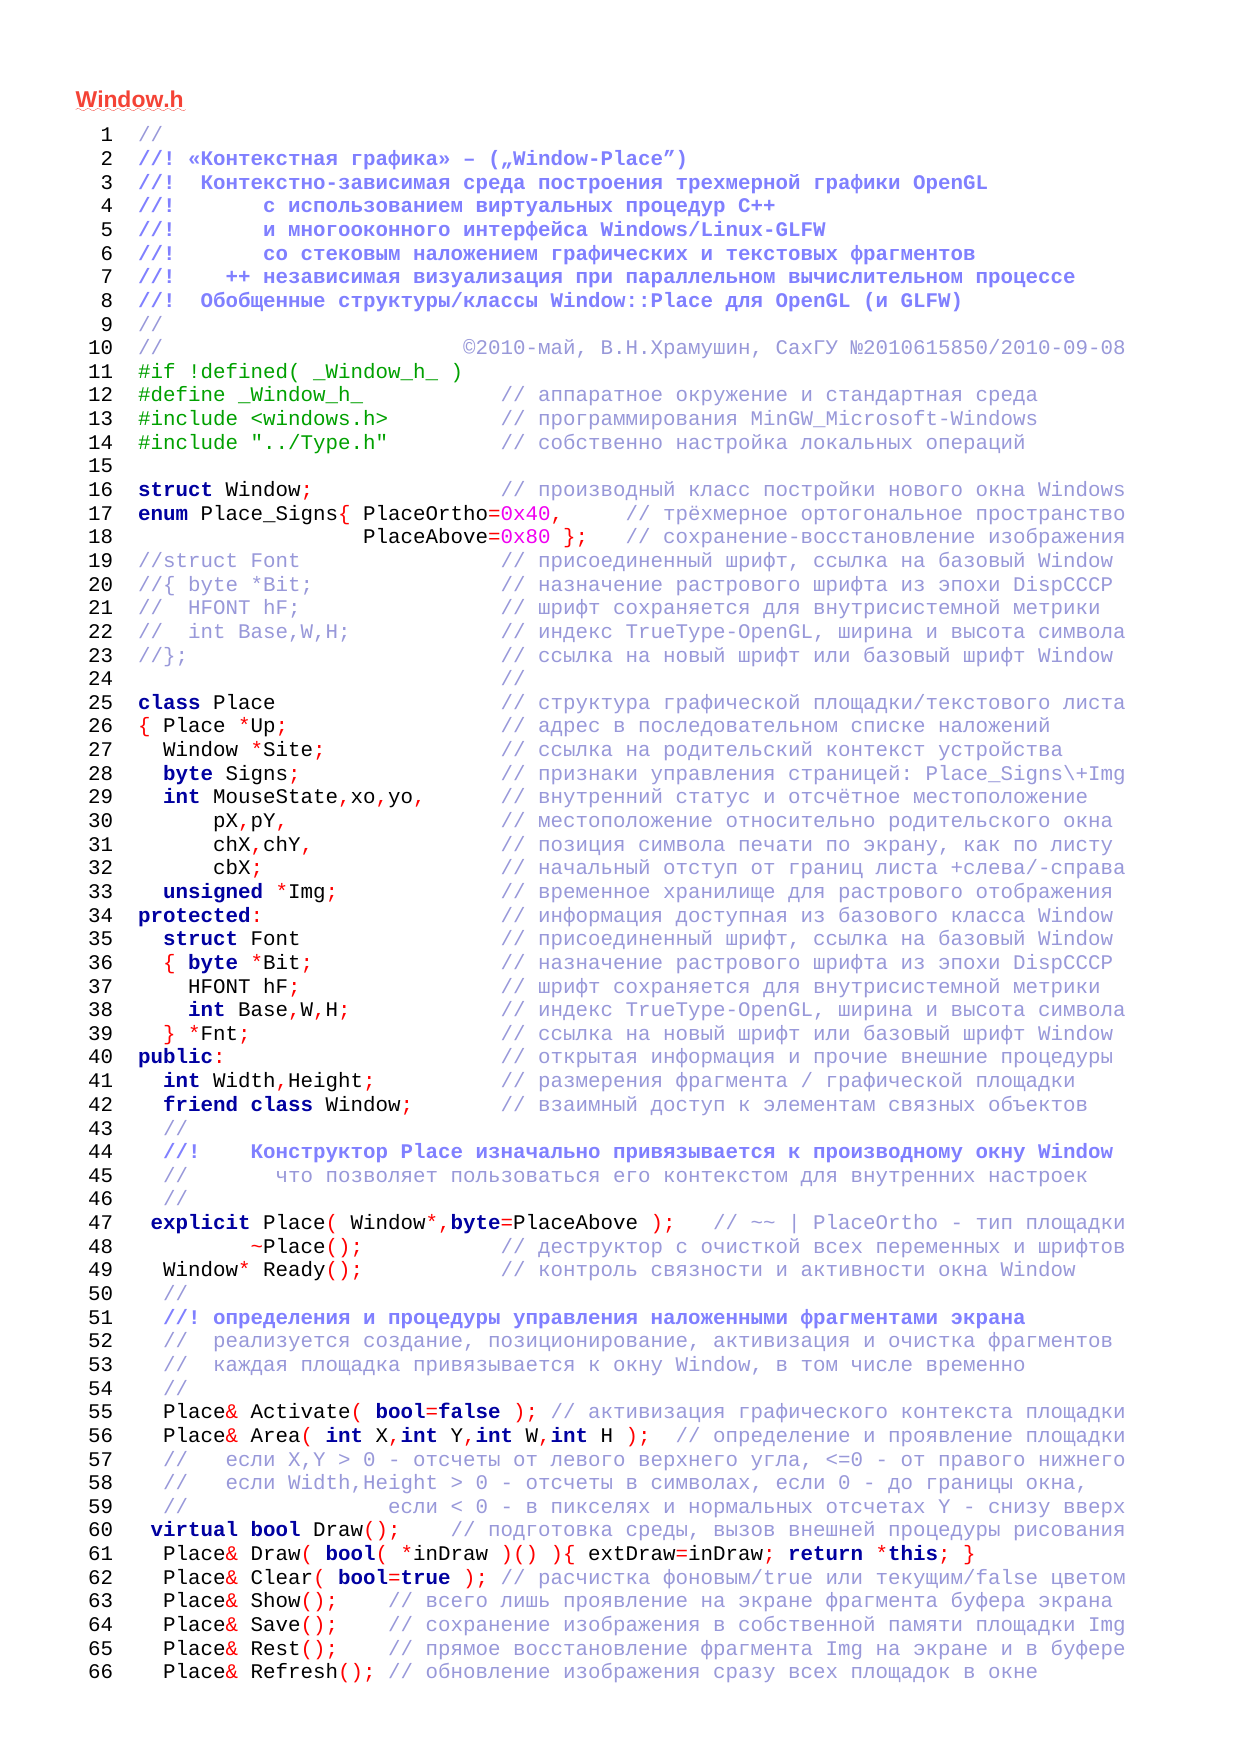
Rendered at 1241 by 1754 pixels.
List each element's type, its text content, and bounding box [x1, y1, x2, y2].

subtitle 28 byte Signs; // признаки управления страницей: Place_Signs\+Img [288, 763, 1181, 786]
subtitle 30 pX,pY, // местоположение относительно родительского окна [75, 810, 213, 834]
subtitle 47 explicit Place( Window*,byte=PlaceAbove ); // ~~ | PlaceOrtho - тип площадки [425, 1212, 513, 1236]
subtitle 38 int Base,W,H; // индекс ТrueТype-OpenGL, ширина и высота символа [338, 999, 1181, 1023]
subtitle 57 // если X,Y > 0 - отсчеты от левого верхнего угла, <=0 - от правого нижнего [75, 1448, 1181, 1472]
subtitle 50 // [75, 1283, 1181, 1307]
subtitle 47 explicit Place( Window*,byte=PlaceAbove ); // ~~ | PlaceOrtho - тип площадки [650, 1212, 1181, 1236]
subtitle 39 } *Fnt; // ссылка на новый шрифт или базовый шрифт Window [75, 1023, 200, 1047]
subtitle 64 Place& Save(); // сохранение изображения в собственной памяти площадки Img [300, 1614, 1181, 1638]
subtitle 23 //}; // ссылка на новый шрифт или базовый шрифт Window [75, 644, 1181, 668]
subtitle 48 ~Place(); // деструктор с очисткой всех переменных и шрифтов [325, 1236, 1181, 1259]
subtitle 59 // если < 0 - в пикселях и нормальных отсчетах Y - снизу вверх [75, 1496, 1181, 1519]
subtitle 18 PlaceAbove=0x80 }; // сохранение-восстановление изображения [488, 526, 1181, 550]
subtitle 12 #define _Window_h_ // аппаратное окружение и стандартная среда [75, 384, 1181, 408]
subtitle 1 // [75, 124, 1181, 148]
subtitle 62 Place& Clear( bool=true ); // расчистка фоновым/true или текущим/false цветом [75, 1567, 163, 1590]
subtitle 3 //! Контекстно-зависимая среда построения трехмерной графики OpenGL [75, 172, 1181, 195]
subtitle 53 // каждая площадка привязывается к окну Window, в том числе временно [75, 1354, 1181, 1378]
subtitle 9 // [75, 313, 1181, 337]
subtitle 41 int Width,Height; // размерения фрагмента / графической площадки [75, 1070, 213, 1094]
subtitle 63 Place& Show(); // всего лишь проявление на экране фрагмента буфера экрана [75, 1590, 163, 1614]
subtitle 2 //! «Контекстная графика» – („Window-Place”) [75, 148, 1181, 172]
subtitle 17 enum Place_Signs{ PlaceOrtho=0x40, // трёхмерное ортогональное пространство [488, 503, 1181, 526]
subtitle 60 virtual bool Draw(); // подготовка среды, вызов внешней процедуры рисования [75, 1519, 1181, 1543]
subtitle 20 //{ byte *Bit; // назначение растрового шрифта из эпохи DispCCCP [75, 574, 1181, 597]
subtitle 39 } *Fnt; // ссылка на новый шрифт или базовый шрифт Window [238, 1023, 1181, 1047]
subtitle 62 Place& Clear( bool=true ); // расчистка фоновым/true или текущим/false цветом [313, 1567, 1181, 1590]
subtitle 55 Place& Activate( bool=false ); // активизация графического контекста площадки [75, 1401, 163, 1425]
subtitle 49 Window* Ready(); // контроль связности и активности окна Window [325, 1259, 1181, 1283]
subtitle 41 int Width,Height; // размерения фрагмента / графической площадки [363, 1070, 1181, 1094]
subtitle 18 PlaceAbove=0x80 }; // сохранение-восстановление изображения [75, 526, 363, 550]
subtitle 32 cbX; // начальный отступ от границ листа +слева/-справа [75, 857, 1181, 881]
subtitle 36 { byte *Bit; // назначение растрового шрифта из эпохи DispCCCP [75, 952, 263, 976]
subtitle 49 Window* Ready(); // контроль связности и активности окна Window [75, 1259, 163, 1283]
subtitle 61 Place& Draw( bool( *inDraw )() ){ extDraw=inDraw; return *this; } [300, 1543, 413, 1567]
subtitle 26 { Place *Up; // адрес в последовательном списке наложений [75, 716, 163, 739]
subtitle 15 [75, 455, 1181, 479]
subtitle 54 // [75, 1378, 1181, 1401]
subtitle 42 friend class Window; // взаимный доступ к элементам связных объектов [400, 1094, 1181, 1117]
subtitle 61 Place& Draw( bool( *inDraw )() ){ extDraw=inDraw; return *this; } [763, 1543, 1181, 1567]
subtitle 21 // HFONT hF; // шрифт сохраняется для внутрисистемной метрики [75, 597, 1181, 621]
subtitle 46 // [75, 1188, 1181, 1212]
subtitle 4 //! с использованием виртуальных процедур C++ [75, 195, 1181, 219]
subtitle 56 Place& Area( int X,int Y,int W,int H ); // определение и проявление площадки [75, 1425, 163, 1448]
subtitle 10 // ©2010-май, В.Н.Храмушин, СахГУ №2010615850/2010-09-08 [75, 337, 1181, 361]
subtitle 38 int Base,W,H; // индекс ТrueТype-OpenGL, ширина и высота символа [75, 999, 238, 1023]
subtitle 51 //! определения и процедуры управления наложенными фрагментами экрана [75, 1307, 1181, 1330]
subtitle 25 class Place // структура графической площадки/текстового листа [500, 692, 1181, 716]
subtitle 17 enum Place_Signs{ PlaceOrtho=0x40, // трёхмерное ортогональное пространство [75, 503, 200, 526]
subtitle 11 #if !defined( _Window_h_ ) [75, 361, 1181, 384]
subtitle 33 unsigned *Img; // временное хранилище для растрового отображения [325, 881, 1181, 905]
subtitle 5 //! и многооконного интерфейса Windows/Linux-GLFW [75, 219, 1181, 243]
subtitle 48 ~Place(); // деструктор с очисткой всех переменных и шрифтов [75, 1236, 263, 1259]
subtitle 55 Place& Activate( bool=false ); // активизация графического контекста площадки [350, 1401, 1181, 1425]
subtitle 29 int MouseState,xo,yo, // внутренний статус и отсчётное местоположение [75, 786, 213, 810]
subtitle 31 chX,chY, // позиция символа печати по экрану, как по листу [300, 834, 1181, 857]
subtitle 29 int MouseState,xo,yo, // внутренний статус и отсчётное местоположение [413, 786, 1181, 810]
subtitle 66 Place& Refresh(); // обновление изображения сразу всех площадок в окне [338, 1661, 1181, 1685]
subtitle 25 class Place // структура графической площадки/текстового листа [75, 692, 213, 716]
subtitle 27 Window *Site; // ссылка на родительский контекст устройства [75, 739, 163, 763]
subtitle 22 // int Base,W,H; // индекс ТrueТype-OpenGL, ширина и высота символа [75, 621, 1181, 644]
subtitle 16 struct Window; // производный класс постройки нового окна Windows [300, 479, 1181, 503]
subtitle 26 { Place *Up; // адрес в последовательном списке наложений [275, 716, 1181, 739]
subtitle 56 Place& Area( int X,int Y,int W,int H ); // определение и проявление площадки [625, 1425, 1181, 1448]
subtitle 30 pX,pY, // местоположение относительно родительского окна [275, 810, 1181, 834]
subtitle 27 Window *Site; // ссылка на родительский контекст устройства [313, 739, 1181, 763]
subtitle 36 { byte *Bit; // назначение растрового шрифта из эпохи DispCCCP [300, 952, 1181, 976]
subtitle 19 //struct Font // присоединенный шрифт, ссылка на базовый Window [75, 550, 1181, 574]
subtitle 24 // [75, 668, 1181, 692]
subtitle 35 struct Font // присоединенный шрифт, ссылка на базовый Window [500, 928, 1181, 952]
subtitle 64 Place& Save(); // сохранение изображения в собственной памяти площадки Img [75, 1614, 163, 1638]
subtitle 44 //! Конструктор Place изначально привязывается к производному окну Window [75, 1141, 1181, 1165]
subtitle 58 // если Width,Height > 0 - отсчеты в символах, если 0 - до границы окна, [75, 1472, 1181, 1496]
subtitle 31 chX,chY, // позиция символа печати по экрану, как по листу [75, 834, 213, 857]
subtitle 6 //! со стековым наложением графических и текстовых фрагментов [75, 243, 1181, 266]
subtitle 33 unsigned *Img; // временное хранилище для растрового отображения [75, 881, 288, 905]
subtitle 43 // [75, 1117, 1181, 1141]
subtitle 13 #include <windows.h> // программирования MinGW_Microsoft-Windows [75, 408, 1181, 432]
subtitle 37 HFONT hF; // шрифт сохраняется для внутрисистемной метрики [75, 976, 188, 999]
subtitle 42 friend class Window; // взаимный доступ к элементам связных объектов [75, 1094, 325, 1117]
subtitle 7 //! ++ независимая визуализация при параллельном вычислительном процессе [75, 266, 1181, 290]
subtitle 37 HFONT hF; // шрифт сохраняется для внутрисистемной метрики [288, 976, 1181, 999]
subtitle 14 #include "../Type.h" // собственно настройка локальных операций [75, 432, 1181, 455]
subtitle 52 // реализуется создание, позиционирование, активизация и очистка фрагментов [75, 1330, 1181, 1354]
subtitle 61 Place& Draw( bool( *inDraw )() ){ extDraw=inDraw; return *this; } [75, 1543, 163, 1567]
subtitle 34 protected: // информация доступная из базового класса Window [75, 905, 1181, 928]
subtitle 47 explicit Place( Window*,byte=PlaceAbove ); // ~~ | PlaceOrtho - тип площадки [75, 1212, 263, 1236]
subtitle Window.h [75, 86, 1181, 112]
subtitle 28 byte Signs; // признаки управления страницей: Place_Signs\+Img [75, 763, 225, 786]
subtitle 65 Place& Rest(); // прямое восстановление фрагмента Img на экране и в буфере [300, 1638, 1181, 1661]
subtitle 63 Place& Show(); // всего лишь проявление на экране фрагмента буфера экрана [300, 1590, 1181, 1614]
subtitle 45 // что позволяет пользоваться его контекстом для внутренних настроек [75, 1165, 1181, 1188]
subtitle 66 Place& Refresh(); // обновление изображения сразу всех площадок в окне [75, 1661, 163, 1685]
subtitle 56 Place& Area( int X,int Y,int W,int H ); // определение и проявление площадки [300, 1425, 375, 1448]
subtitle 40 public: // открытая информация и прочие внешние процедуры [75, 1047, 1181, 1070]
subtitle 61 Place& Draw( bool( *inDraw )() ){ extDraw=inDraw; return *this; } [500, 1543, 588, 1567]
subtitle 65 Place& Rest(); // прямое восстановление фрагмента Img на экране и в буфере [75, 1638, 163, 1661]
subtitle 35 struct Font // присоединенный шрифт, ссылка на базовый Window [75, 928, 250, 952]
subtitle 16 struct Window; // производный класс постройки нового окна Windows [75, 479, 225, 503]
subtitle 8 //! Обобщенные структуры/классы Window::Place для OpenGL (и GLFW) [75, 290, 1181, 313]
